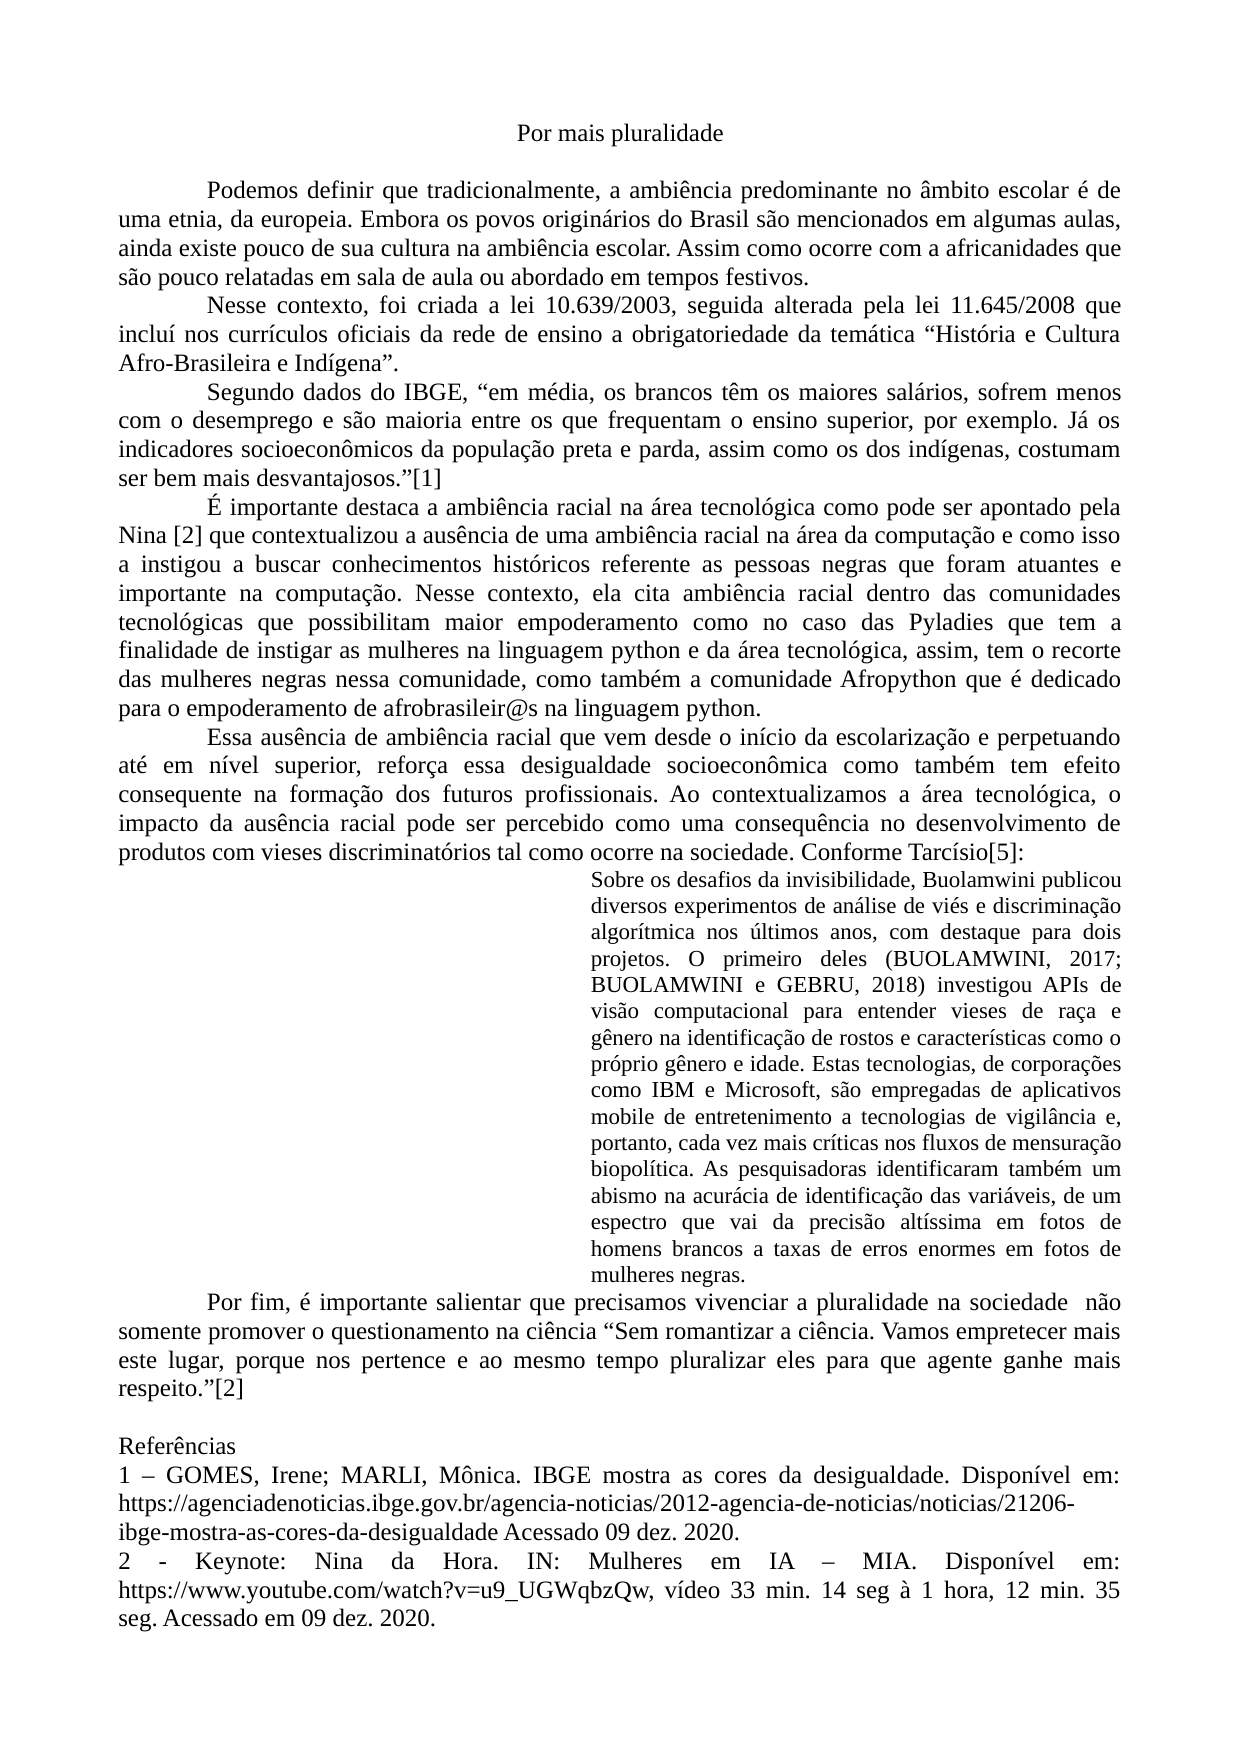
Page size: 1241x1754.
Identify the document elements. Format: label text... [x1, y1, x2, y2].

text Nesse contexto, foi criada a lei 10.639/2003, seguida alterada pela lei 11.645/2008 que incluí nos currículos oficiais da rede de ensino a obrigatoriedade da temática “História e Cultura Afro-Brasileira e Indígena”. [118, 291, 1122, 377]
text Sobre os desafios da invisibilidade, Buolamwini publicou diversos experimentos de análise de viés e discriminação algorítmica nos últimos anos, com destaque para dois projetos. O primeiro deles (BUOLAMWINI, 2017; BUOLAMWINI e GEBRU, 2018) investigou APIs de visão computacional para entender vieses de raça e gênero na identificação de rostos e características como o próprio gênero e idade. Estas tecnologias, de corporações como IBM e Microsoft, são empregadas de aplicativos mobile de entretenimento a tecnologias de vigilância e, portanto, cada vez mais críticas nos fluxos de mensuração biopolítica. As pesquisadoras identificaram também um abismo na acurácia de identificação das variáveis, de um espectro que vai da precisão altíssima em fotos de homens brancos a taxas de erros enormes em fotos de mulheres negras. [591, 866, 1122, 1287]
text 2 - Keynote: Nina da Hora. IN: Mulheres em IA – MIA. Disponível em: https://www.youtube.com/watch?v=u9_UGWqbzQw, vídeo 33 min. 14 seg à 1 hora, 12 min. 35 seg. Acessado em 09 dez. 2020. [118, 1546, 1122, 1632]
text 1 – GOMES, Irene; MARLI, Mônica. IBGE mostra as cores da desigualdade. Disponível em: https://agenciadenoticias.ibge.gov.br/agencia-noticias/2012-agencia-de-noticias/noticias/21206-ibge-mostra-as-cores-da-desigualdade Acessado 09 dez. 2020. [118, 1460, 1122, 1546]
text Segundo dados do IBGE, “em média, os brancos têm os maiores salários, sofrem menos com o desemprego e são maioria entre os que frequentam o ensino superior, por exemplo. Já os indicadores socioeconômicos da população preta e parda, assim como os dos indígenas, costumam ser bem mais desvantajosos.”[1] [118, 377, 1122, 492]
text Por fim, é importante salientar que precisamos vivenciar a pluralidade na sociedade não somente promover o questionamento na ciência “Sem romantizar a ciência. Vamos empretecer mais este lugar, porque nos pertence e ao mesmo tempo pluralizar eles para que agente ganhe mais respeito.”[2] [118, 1287, 1122, 1402]
text É importante destaca a ambiência racial na área tecnológica como pode ser apontado pela Nina [2] que contextualizou a ausência de uma ambiência racial na área da computação e como isso a instigou a buscar conhecimentos históricos referente as pessoas negras que foram atuantes e importante na computação. Nesse contexto, ela cita ambiência racial dentro das comunidades tecnológicas que possibilitam maior empoderamento como no caso das Pyladies que tem a finalidade de instigar as mulheres na linguagem python e da área tecnológica, assim, tem o recorte das mulheres negras nessa comunidade, como também a comunidade Afropython que é dedicado para o empoderamento de afrobrasileir@s na linguagem python. [118, 492, 1122, 722]
text Referências [118, 1431, 1122, 1460]
text Por mais pluralidade [118, 118, 1122, 147]
text Podemos definir que tradicionalmente, a ambiência predominante no âmbito escolar é de uma etnia, da europeia. Embora os povos originários do Brasil são mencionados em algumas aulas, ainda existe pouco de sua cultura na ambiência escolar. Assim como ocorre com a africanidades que são pouco relatadas em sala de aula ou abordado em tempos festivos. [118, 176, 1122, 291]
text Essa ausência de ambiência racial que vem desde o início da escolarização e perpetuando até em nível superior, reforça essa desigualdade socioeconômica como também tem efeito consequente na formação dos futuros profissionais. Ao contextualizamos a área tecnológica, o impacto da ausência racial pode ser percebido como uma consequência no desenvolvimento de produtos com vieses discriminatórios tal como ocorre na sociedade. Conforme Tarcísio[5]: [118, 722, 1122, 866]
